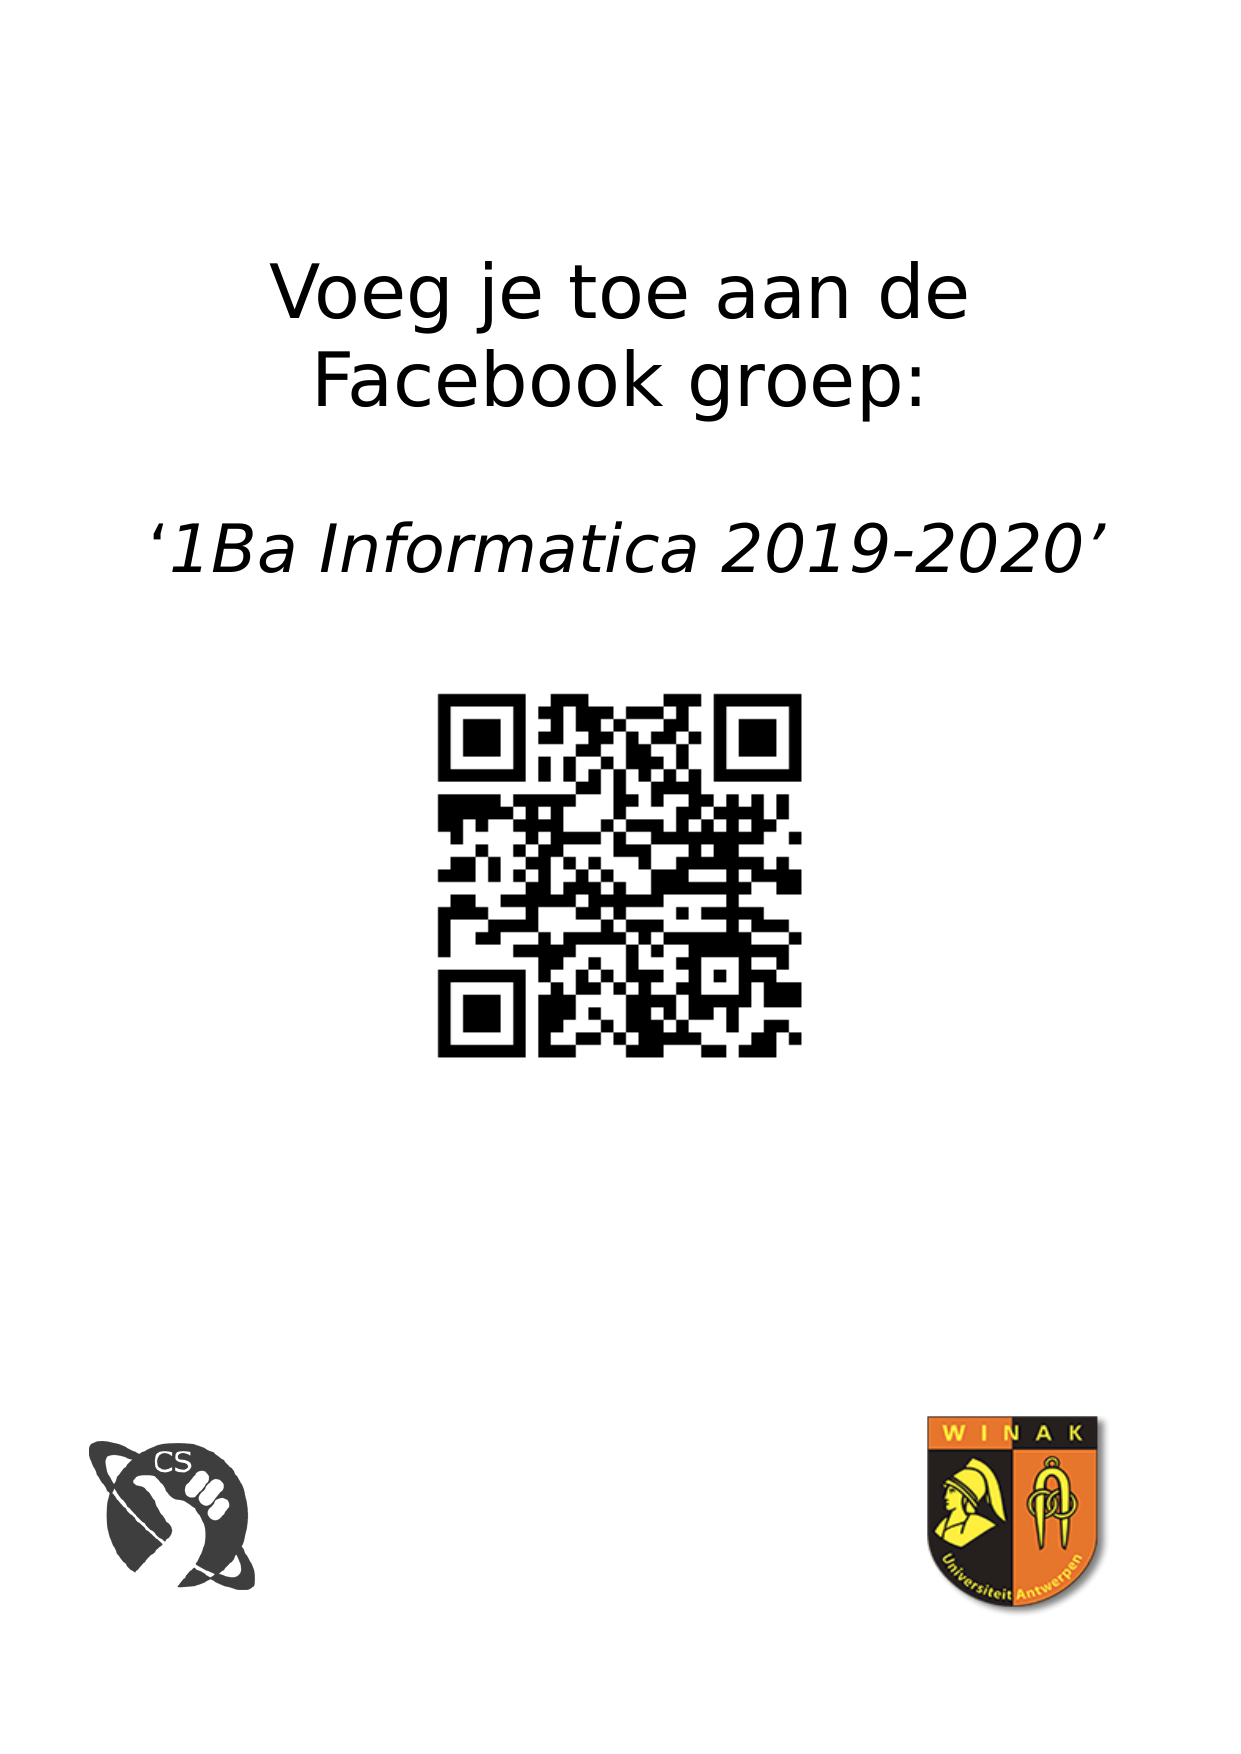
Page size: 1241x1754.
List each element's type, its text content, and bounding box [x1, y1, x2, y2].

picture [57, 1404, 284, 1626]
text ‘1Ba Informatica 2019-2020’ [118, 511, 1122, 588]
text Voeg je toe aan de Facebook groep: [118, 249, 1122, 424]
picture [385, 641, 855, 1111]
picture [926, 1416, 1115, 1623]
